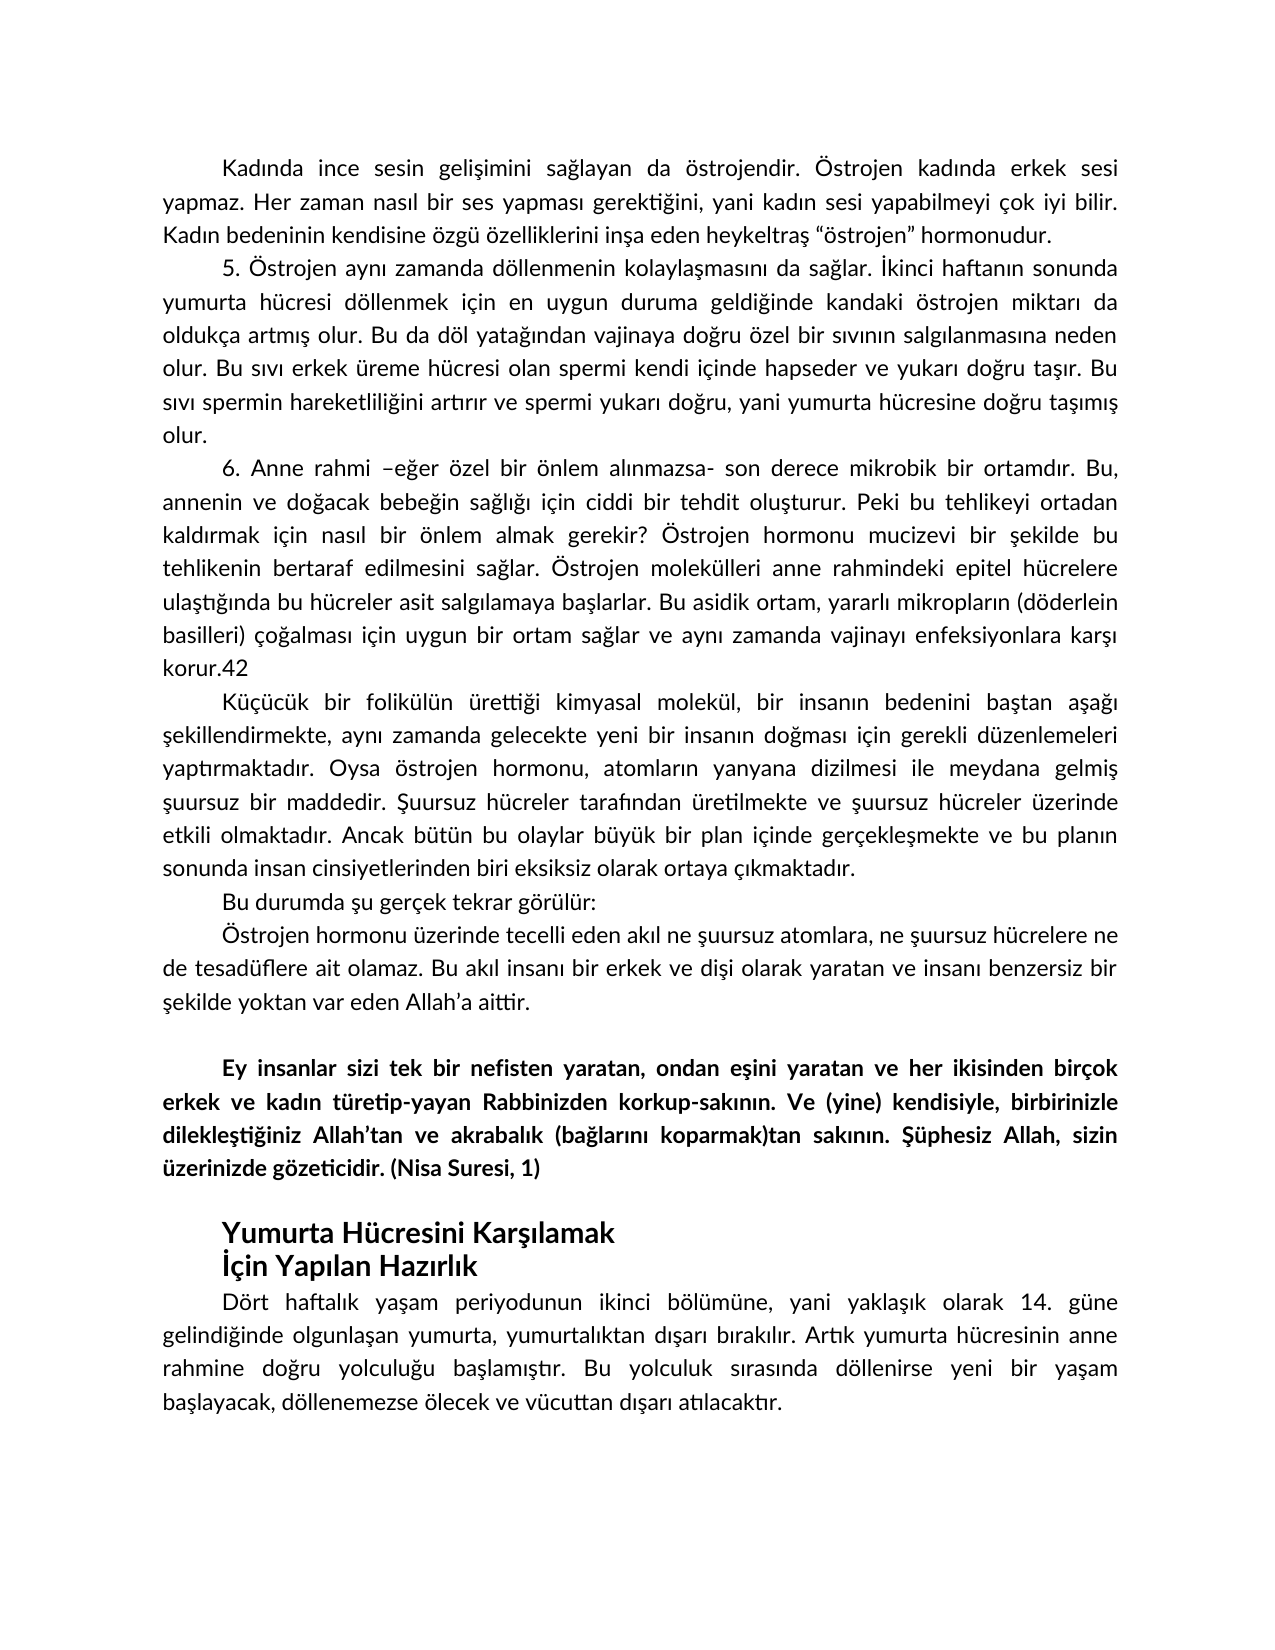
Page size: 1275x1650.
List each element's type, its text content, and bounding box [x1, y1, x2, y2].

text Östrojen hormonu üzerinde tecelli eden akıl ne şuursuz atomlara, ne şuursuz hücrelere ne de tesadüflere ait olamaz. Bu akıl insanı bir erkek ve dişi olarak yaratan ve insanı benzersiz bir şekilde yoktan var eden Allah’a aittir. [162, 917, 1119, 1017]
text Bu durumda şu gerçek tekrar görülür: [162, 883, 1119, 917]
text Yumurta Hücresini Karşılamak [162, 1217, 1119, 1250]
text Kadında ince sesin gelişimini sağlayan da östrojendir. Östrojen kadında erkek sesi yapmaz. Her zaman nasıl bir ses yapması gerektiğini, yani kadın sesi yapabilmeyi çok iyi bilir. Kadın bedeninin kendisine özgü özelliklerini inşa eden heykeltraş “östrojen” hormonudur. [162, 150, 1119, 250]
text Dört haftalık yaşam periyodunun ikinci bölümüne, yani yaklaşık olarak 14. güne gelindiğinde olgunlaşan yumurta, yumurtalıktan dışarı bırakılır. Artık yumurta hücresinin anne rahmine doğru yolculuğu başlamıştır. Bu yolculuk sırasında döllenirse yeni bir yaşam başlayacak, döllenemezse ölecek ve vücuttan dışarı atılacaktır. [162, 1283, 1119, 1417]
text 5. Östrojen aynı zamanda döllenmenin kolaylaşmasını da sağlar. İkinci haftanın sonunda yumurta hücresi döllenmek için en uygun duruma geldiğinde kandaki östrojen miktarı da oldukça artmış olur. Bu da döl yatağından vajinaya doğru özel bir sıvının salgılanmasına neden olur. Bu sıvı erkek üreme hücresi olan spermi kendi içinde hapseder ve yukarı doğru taşır. Bu sıvı spermin hareketliliğini artırır ve spermi yukarı doğru, yani yumurta hücresine doğru taşımış olur. [162, 250, 1119, 450]
text 6. Anne rahmi –eğer özel bir önlem alınmazsa- son derece mikrobik bir ortamdır. Bu, annenin ve doğacak bebeğin sağlığı için ciddi bir tehdit oluşturur. Peki bu tehlikeyi ortadan kaldırmak için nasıl bir önlem almak gerekir? Östrojen hormonu mucizevi bir şekilde bu tehlikenin bertaraf edilmesini sağlar. Östrojen molekülleri anne rahmindeki epitel hücrelere ulaştığında bu hücreler asit salgılamaya başlarlar. Bu asidik ortam, yararlı mikropların (döderlein basilleri) çoğalması için uygun bir ortam sağlar ve aynı zamanda vajinayı enfeksiyonlara karşı korur.42 [162, 450, 1119, 683]
text Ey insanlar sizi tek bir nefisten yaratan, ondan eşini yaratan ve her ikisinden birçok erkek ve kadın türetip-yayan Rabbinizden korkup-sakının. Ve (yine) kendisiyle, birbirinizle dilekleştiğiniz Allah’tan ve akrabalık (bağlarını koparmak)tan sakının. Şüphesiz Allah, sizin üzerinizde gözeticidir. (Nisa Suresi, 1) [162, 1050, 1119, 1183]
text İçin Yapılan Hazırlık [162, 1250, 1119, 1283]
text Küçücük bir folikülün ürettiği kimyasal molekül, bir insanın bedenini baştan aşağı şekillendirmekte, aynı zamanda gelecekte yeni bir insanın doğması için gerekli düzenlemeleri yaptırmaktadır. Oysa östrojen hormonu, atomların yanyana dizilmesi ile meydana gelmiş şuursuz bir maddedir. Şuursuz hücreler tarafından üretilmekte ve şuursuz hücreler üzerinde etkili olmaktadır. Ancak bütün bu olaylar büyük bir plan içinde gerçekleşmekte ve bu planın sonunda insan cinsiyetlerinden biri eksiksiz olarak ortaya çıkmaktadır. [162, 683, 1119, 883]
